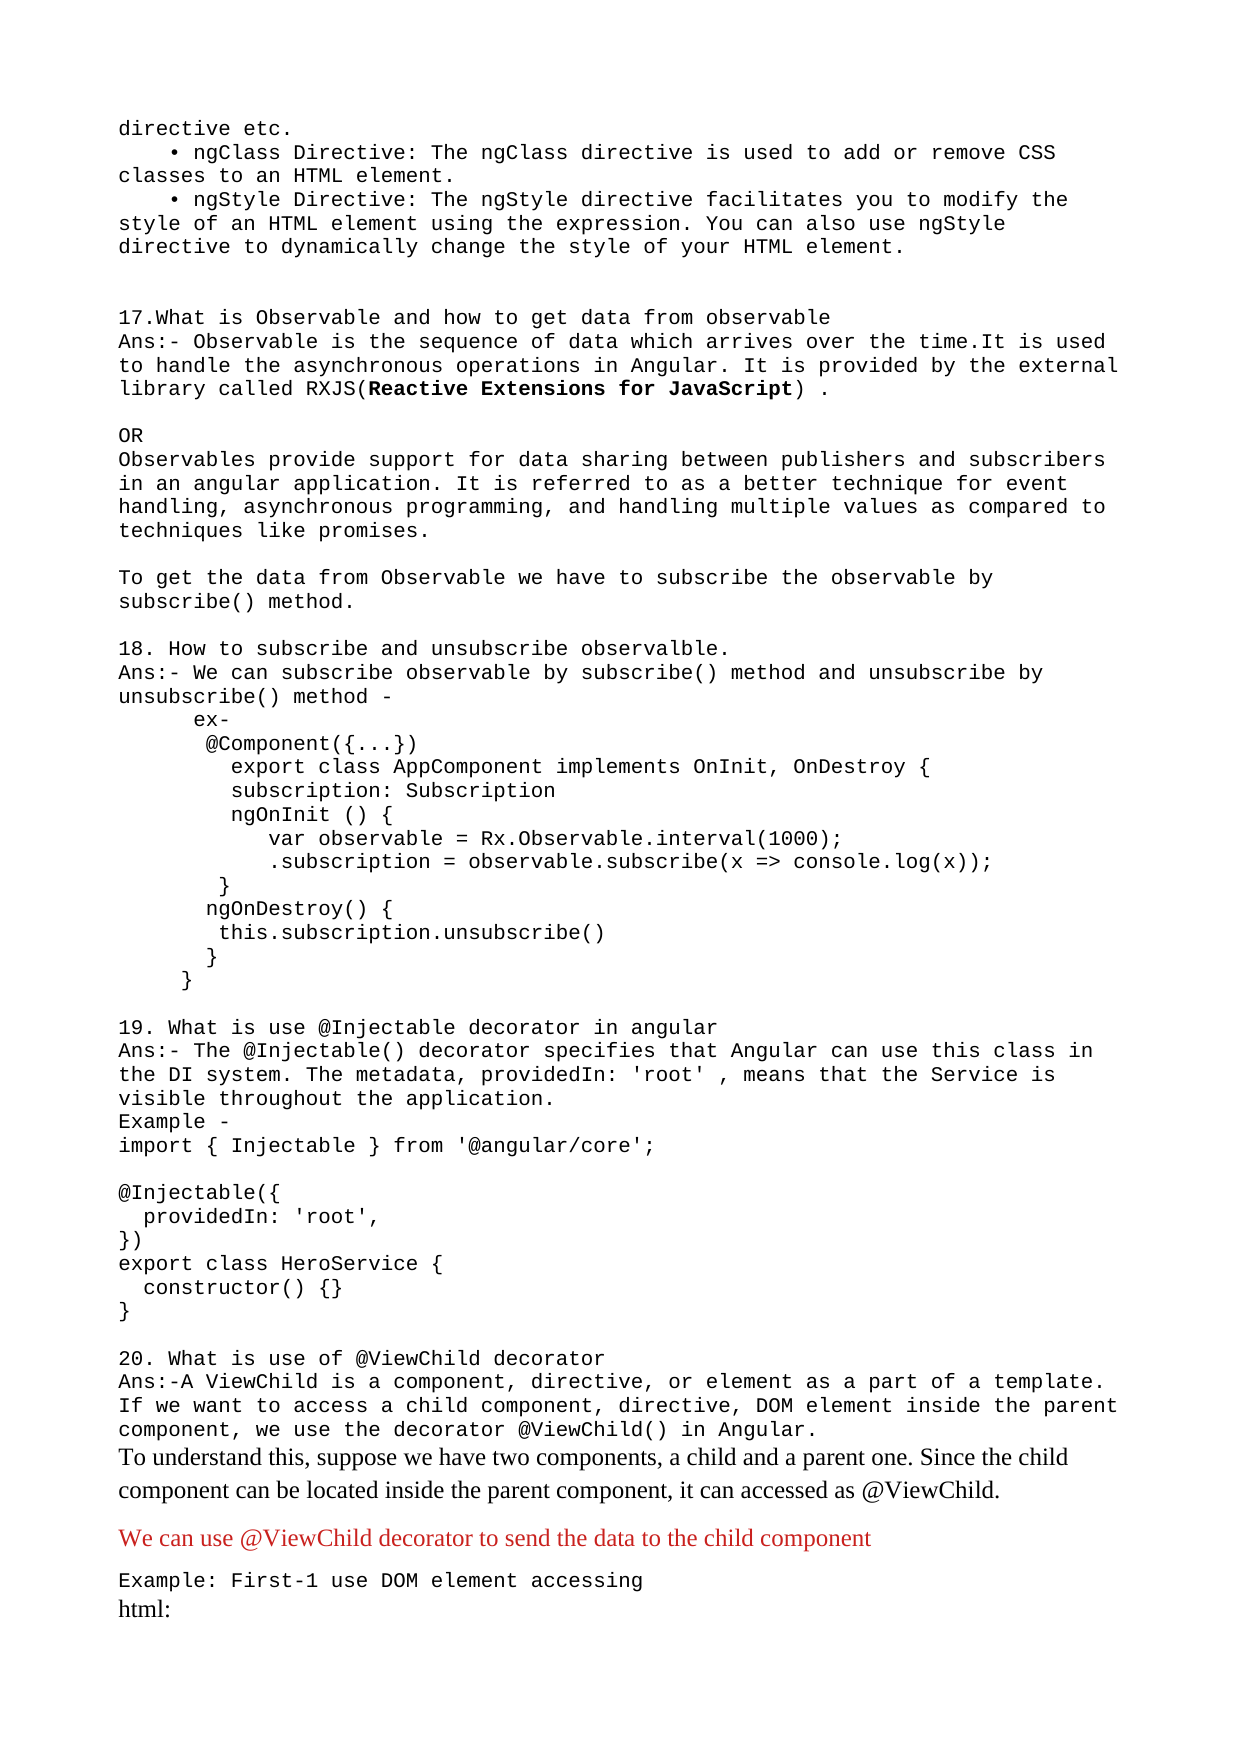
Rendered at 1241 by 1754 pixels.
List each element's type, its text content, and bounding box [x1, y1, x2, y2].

text providedIn: 'root', [118, 1206, 1122, 1229]
text export class AppComponent implements OnInit, OnDestroy { [118, 757, 1122, 780]
text Ans:- Observable is the sequence of data which arrives over the time.It is used to handle the asynchronous operations in Angular. It is provided by the external library called RXJS(Reactive Extensions for JavaScript) . [118, 331, 1122, 402]
text • ngClass Directive: The ngClass directive is used to add or remove CSS classes to an HTML element. [118, 142, 1122, 189]
text To get the data from Observable we have to subscribe the observable by subscribe() method. [118, 567, 1122, 615]
text .subscription = observable.subscribe(x => console.log(x)); [118, 851, 1122, 875]
text var observable = Rx.Observable.interval(1000); [118, 827, 1122, 851]
text } [118, 1300, 1122, 1324]
text export class HeroService { [118, 1253, 1122, 1277]
text OR [118, 426, 1122, 449]
text subscription: Subscription [118, 780, 1122, 804]
text To understand this, suppose we have two components, a child and a parent one. Since the child component can be located inside the parent component, it can accessed as @ViewChild. [118, 1442, 1122, 1504]
text 18. How to subscribe and unsubscribe observalble. [118, 638, 1122, 662]
text 17.What is Observable and how to get data from observable [118, 307, 1122, 331]
text constructor() {} [118, 1277, 1122, 1300]
text Example: First-1 use DOM element accessing [118, 1571, 1122, 1594]
text We can use @ViewChild decorator to send the data to the child component [118, 1523, 1122, 1552]
text html: [118, 1594, 1122, 1623]
text Ans:- The @Injectable() decorator specifies that Angular can use this class in the DI system. The metadata, providedIn: 'root' , means that the Service is visible throughout the application. [118, 1040, 1122, 1111]
text } [118, 969, 1122, 993]
text directive etc. [118, 118, 1122, 142]
text @Component({...}) [118, 733, 1122, 757]
text } [118, 946, 1122, 969]
text } [118, 875, 1122, 898]
text @Injectable({ [118, 1182, 1122, 1206]
text ex- [118, 709, 1122, 733]
text 19. What is use @Injectable decorator in angular [118, 1017, 1122, 1040]
text 20. What is use of @ViewChild decorator [118, 1348, 1122, 1371]
text • ngStyle Directive: The ngStyle directive facilitates you to modify the style of an HTML element using the expression. You can also use ngStyle directive to dynamically change the style of your HTML element. [118, 189, 1122, 260]
text this.subscription.unsubscribe() [118, 922, 1122, 946]
text import { Injectable } from '@angular/core'; [118, 1135, 1122, 1158]
text Ans:- We can subscribe observable by subscribe() method and unsubscribe by unsubscribe() method - [118, 662, 1122, 709]
text Example - [118, 1111, 1122, 1135]
text ngOnDestroy() { [118, 898, 1122, 922]
text ngOnInit () { [118, 804, 1122, 827]
text }) [118, 1229, 1122, 1253]
text Observables provide support for data sharing between publishers and subscribers in an angular application. It is referred to as a better technique for event handling, asynchronous programming, and handling multiple values as compared to techniques like promises. [118, 449, 1122, 544]
text Ans:-A ViewChild is a component, directive, or element as a part of a template. If we want to access a child component, directive, DOM element inside the parent component, we use the decorator @ViewChild() in Angular. [118, 1371, 1122, 1442]
